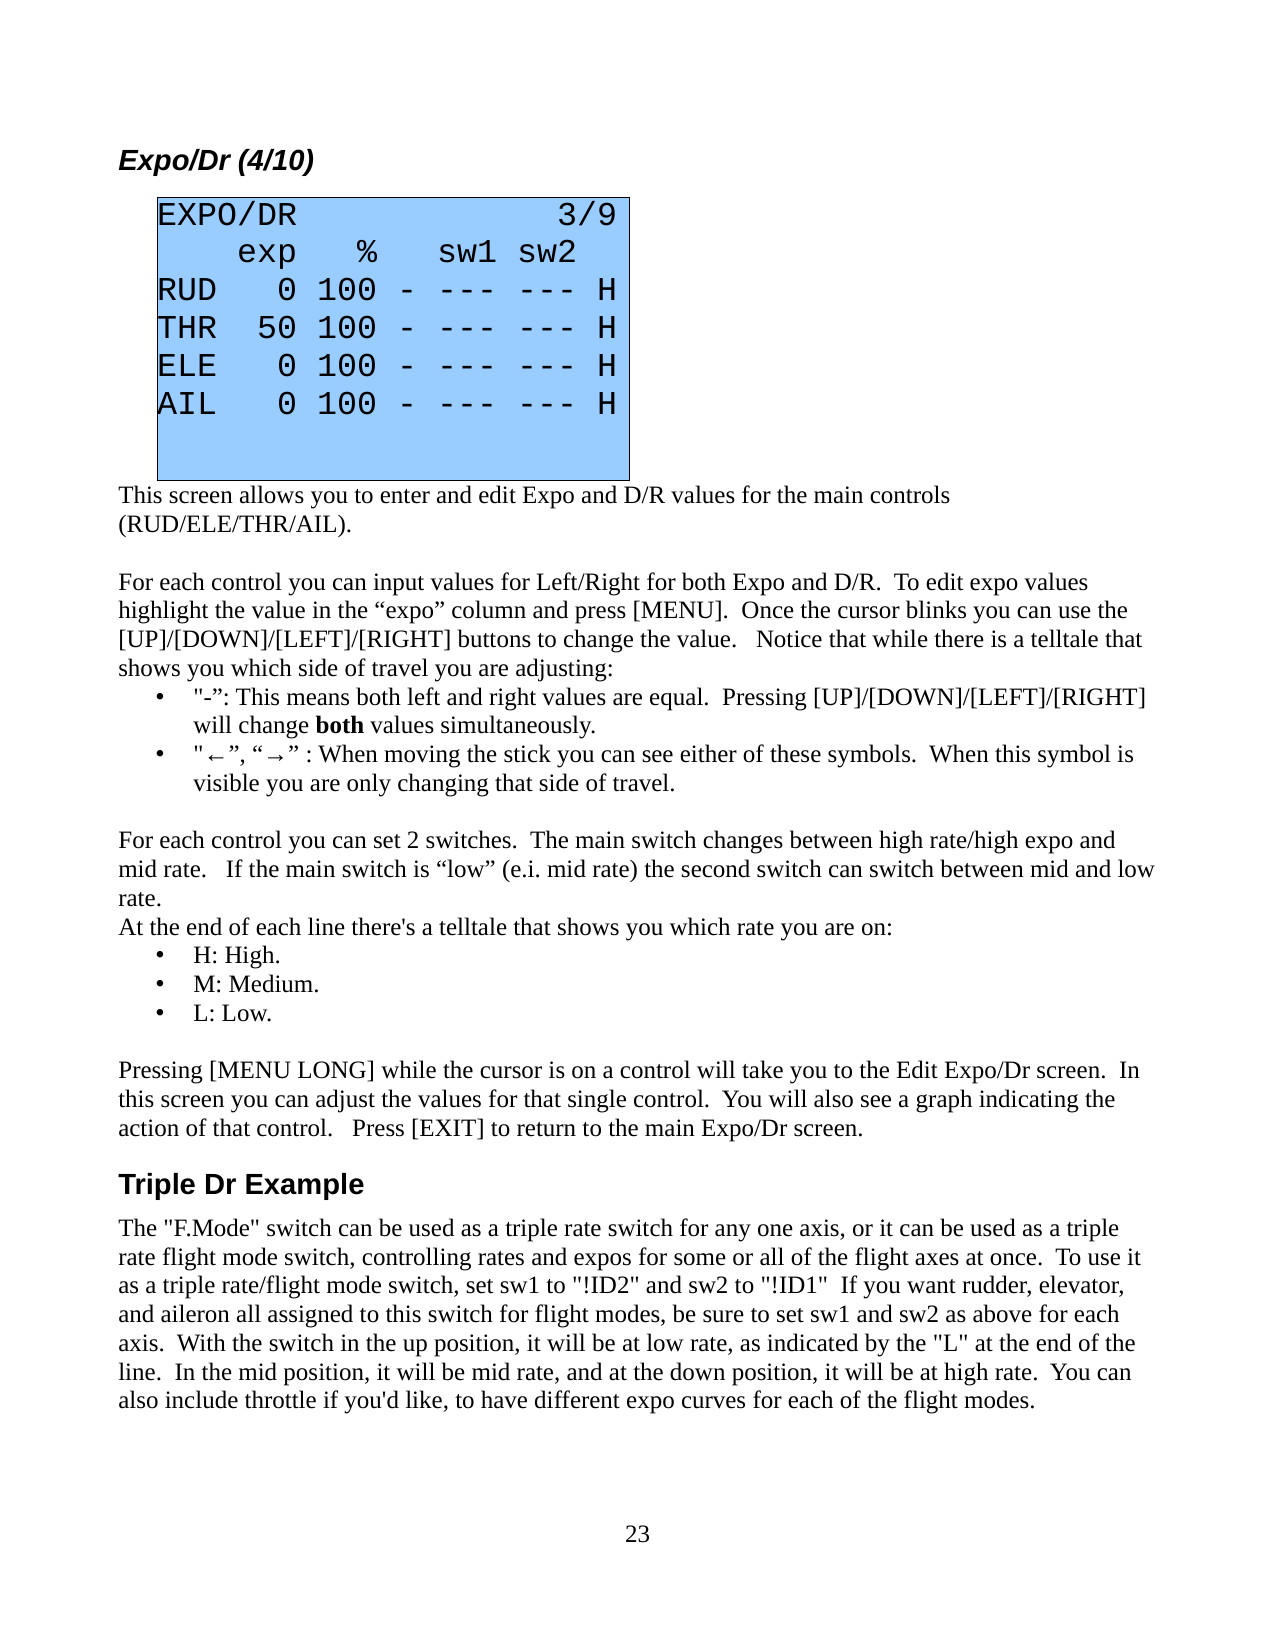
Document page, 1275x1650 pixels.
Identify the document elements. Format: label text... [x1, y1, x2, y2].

subtitle Triple Dr Example [118, 1167, 1157, 1200]
text For each control you can set 2 switches. The main switch changes between high rate/high expo and mid rate. If the main switch is “low” (e.i. mid rate) the second switch can switch between mid and low rate. [118, 826, 1157, 912]
list "-”: This means both left and right values are equal. Pressing [UP]/[DOWN]/[LEFT]/[RIGHT] will change both values simultaneously. [156, 682, 1157, 739]
text Pressing [MENU LONG] while the cursor is on a control will take you to the Edit Expo/Dr screen. In this screen you can adjust the values for that single control. You will also see a graph indicating the action of that control. Press [EXIT] to return to the main Expo/Dr screen. [118, 1056, 1157, 1142]
text For each control you can input values for Left/Right for both Expo and D/R. To edit expo values highlight the value in the “expo” column and press [MENU]. Once the cursor blinks you can use the [UP]/[DOWN]/[LEFT]/[RIGHT] buttons to change the value. Notice that while there is a telltale that shows you which side of travel you are adjusting: [118, 567, 1157, 682]
text This screen allows you to enter and edit Expo and D/R values for the main controls (RUD/ELE/THR/AIL). [118, 189, 1157, 538]
subtitle Expo/Dr (4/10) [118, 143, 1157, 177]
text The "F.Mode" switch can be used as a triple rate switch for any one axis, or it can be used as a triple rate flight mode switch, controlling rates and expos for some or all of the flight axes at once. To use it as a triple rate/flight mode switch, set sw1 to "!ID2" and sw2 to "!ID1" If you want rudder, elevator, and aileron all assigned to this switch for flight modes, be sure to set sw1 and sw2 as above for each axis. With the switch in the up position, it will be at low rate, as indicated by the "L" at the end of the line. In the mid position, it will be mid rate, and at the down position, it will be at high rate. You can also include throttle if you'd like, to have different expo curves for each of the flight modes. [118, 1213, 1157, 1414]
list M: Medium. [156, 969, 1157, 998]
text At the end of each line there's a telltale that shows you which rate you are on: [118, 912, 1157, 941]
list "←”, “→” : When moving the stick you can see either of these symbols. When this symbol is visible you are only changing that side of travel. [156, 739, 1157, 797]
list L: Low. [156, 998, 1157, 1027]
list H: High. [156, 941, 1157, 969]
